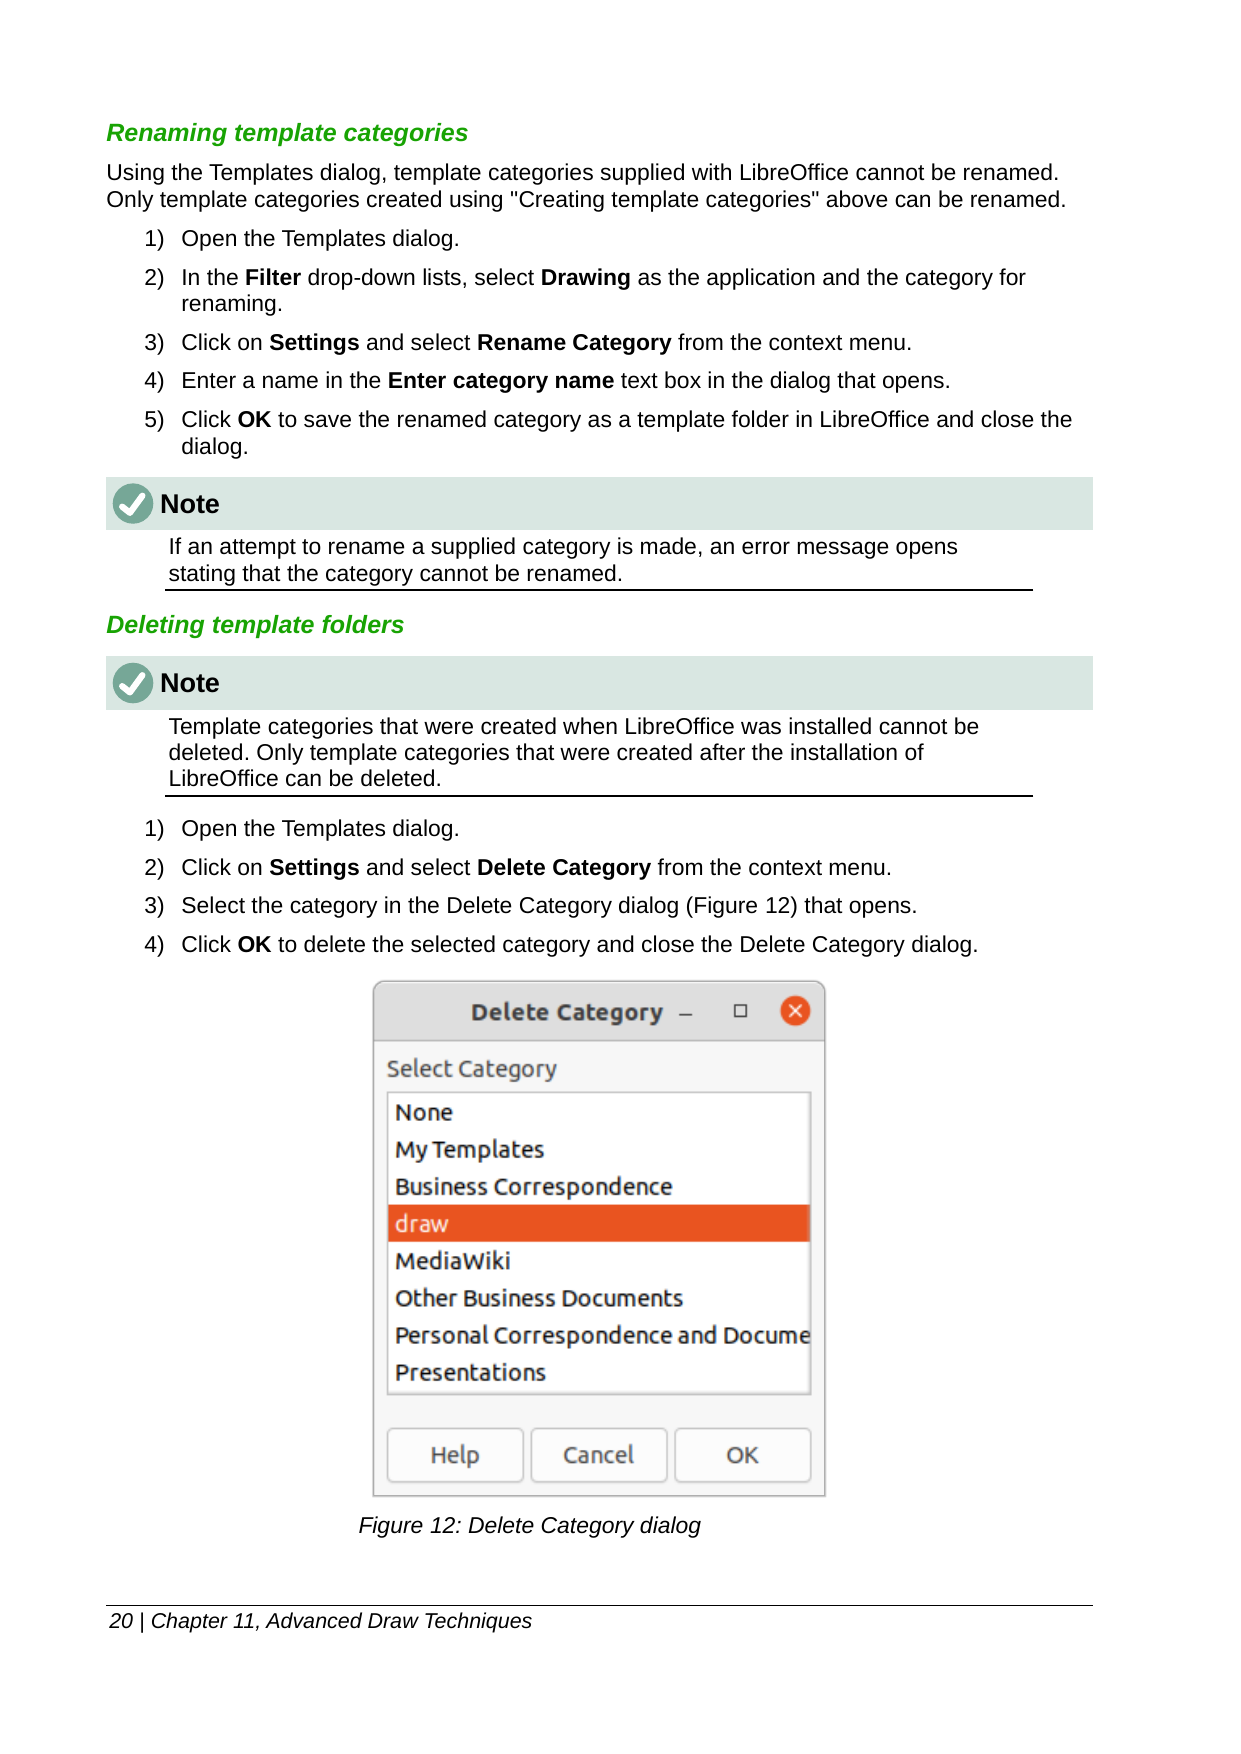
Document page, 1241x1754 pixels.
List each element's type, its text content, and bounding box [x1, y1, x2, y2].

list Using the Templates dialog, template categories supplied with LibreOffice cannot be renamed. Only template categories created using "Creating template categories" above can be renamed. [106, 159, 1093, 212]
list Click OK to save the renamed category as a template folder in LibreOffice and close the dialog. [164, 406, 1093, 459]
text Template categories that were created when LibreOffice was installed cannot be deleted. Only template categories that were created after the installation of LibreOffice can be deleted. [165, 710, 1033, 795]
subtitle Renaming template categories [106, 118, 1093, 147]
list Select the category in the Delete Category dialog (Figure 12) that opens. [164, 892, 1093, 919]
list Open the Templates dialog. [164, 814, 1093, 841]
subtitle Note [106, 477, 1093, 530]
subtitle Deleting template folders [106, 610, 1093, 638]
list In the Filter drop-down lists, select Drawing as the application and the category for renaming. [164, 263, 1093, 316]
subtitle Note [106, 656, 1093, 710]
list Click on Settings and select Rename Category from the context menu. [164, 329, 1093, 355]
list Click OK to delete the selected category and close the Delete Category dialog. [164, 931, 1093, 957]
list Click on Settings and select Delete Category from the context menu. [164, 853, 1093, 880]
text Figure 12: Delete Category dialog [358, 1512, 841, 1538]
picture [358, 970, 841, 1512]
list Open the Templates dialog. [164, 224, 1093, 251]
list Enter a name in the Enter category name text box in the dialog that opens. [164, 367, 1093, 394]
text If an attempt to rename a supplied category is made, an error message opens stating that the category cannot be renamed. [165, 530, 1033, 589]
